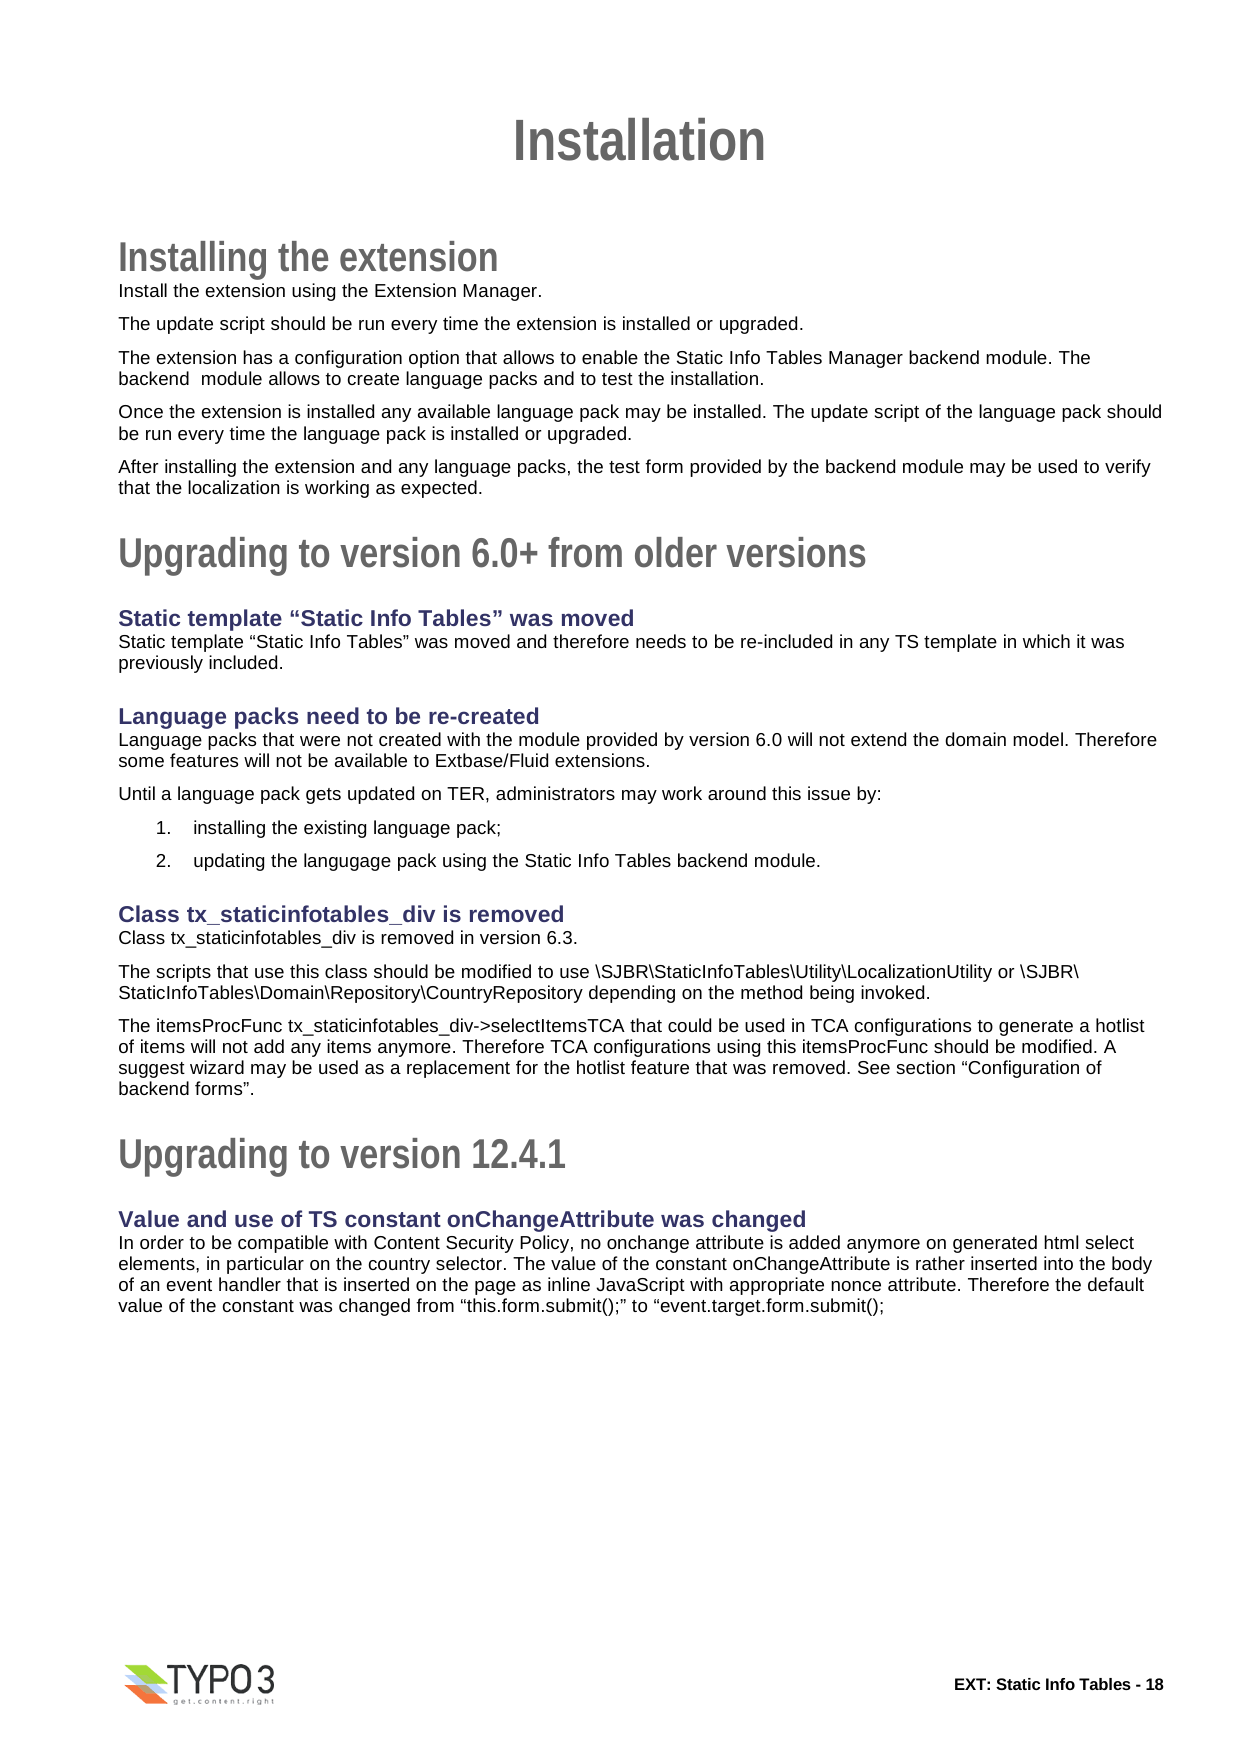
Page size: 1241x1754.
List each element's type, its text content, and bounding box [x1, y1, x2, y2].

subtitle Static template “Static Info Tables” was moved [118, 606, 1163, 632]
subtitle Upgrading to version 6.0+ from older versions [118, 528, 1163, 576]
text Static template “Static Info Tables” was moved and therefore needs to be re-included in any TS template in which it was previously included. [118, 632, 1163, 674]
subtitle Installing the extension [118, 232, 1163, 280]
list updating the langugage pack using the Static Info Tables backend module. [156, 851, 1163, 872]
text Language packs that were not created with the module provided by version 6.0 will not extend the domain model. Therefore some features will not be available to Extbase/Fluid extensions. [118, 729, 1163, 771]
subtitle Value and use of TS constant onChangeAttribute was changed [118, 1207, 1163, 1233]
text Once the extension is installed any available language pack may be installed. The update script of the language pack should be run every time the language pack is installed or upgraded. [118, 402, 1163, 444]
text After installing the extension and any language packs, the test form provided by the backend module may be used to verify that the localization is working as expected. [118, 457, 1163, 499]
text The update script should be run every time the extension is installed or upgraded. [118, 314, 1163, 335]
text In order to be compatible with Content Security Policy, no onchange attribute is added anymore on generated html select elements, in particular on the country selector. The value of the constant onChangeAttribute is rather inserted into the body of an event handler that is inserted on the page as inline JavaScript with appropriate nonce attribute. Therefore the default value of the constant was changed from “this.form.submit();” to “event.target.form.submit(); [118, 1233, 1163, 1317]
text Until a language pack gets updated on TER, administrators may work around this issue by: [118, 784, 1163, 805]
subtitle Installation [118, 106, 1163, 173]
text Class tx_staticinfotables_div is removed in version 6.3. [118, 927, 1163, 948]
subtitle Upgrading to version 12.4.1 [118, 1129, 1163, 1177]
text The itemsProcFunc tx_staticinfotables_div->selectItemsTCA that could be used in TCA configurations to generate a hotlist of items will not add any items anymore. Therefore TCA configurations using this itemsProcFunc should be modified. A suggest wizard may be used as a replacement for the hotlist feature that was removed. See section “Configuration of backend forms”. [118, 1016, 1163, 1100]
subtitle Class tx_staticinfotables_div is removed [118, 901, 1163, 927]
subtitle Language packs need to be re-created [118, 703, 1163, 729]
picture [119, 1659, 280, 1710]
list installing the existing language pack; [156, 817, 1163, 838]
text The extension has a configuration option that allows to enable the Static Info Tables Manager backend module. The backend module allows to create language packs and to test the installation. [118, 347, 1163, 389]
text The scripts that use this class should be modified to use \SJBR\StaticInfoTables\Utility\LocalizationUtility or \SJBR\StaticInfoTables\Domain\Repository\CountryRepository depending on the method being invoked. [118, 961, 1163, 1003]
text Install the extension using the Extension Manager. [118, 280, 1163, 301]
